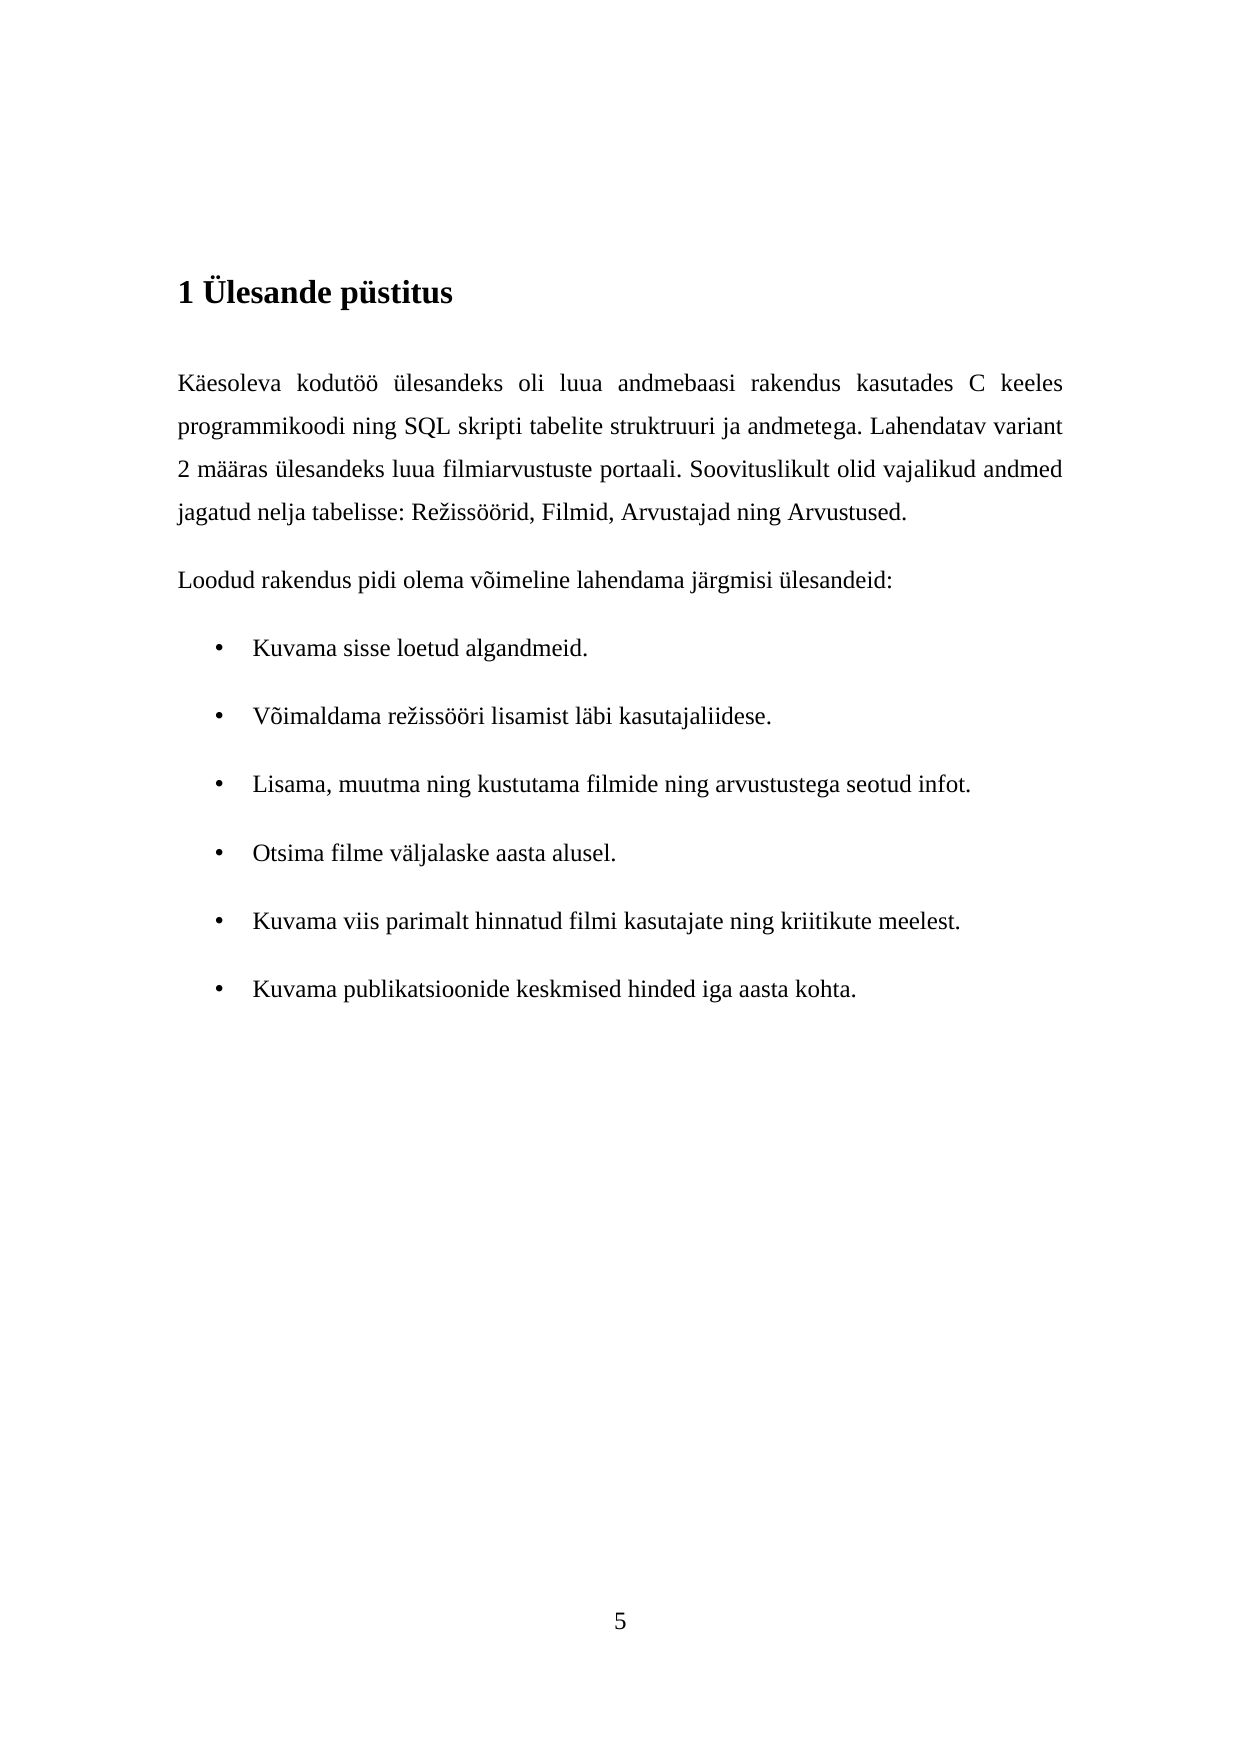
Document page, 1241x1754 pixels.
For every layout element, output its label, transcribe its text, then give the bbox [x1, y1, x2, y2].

list Kuvama viis parimalt hinnatud filmi kasutajate ning kriitikute meelest. [215, 906, 1063, 934]
list Kuvama publikatsioonide keskmised hinded iga aasta kohta. [215, 974, 1063, 1003]
subtitle Ülesande püstitus [177, 273, 1063, 311]
list Võimaldama režissööri lisamist läbi kasutajaliidese. [215, 701, 1063, 730]
list Kuvama sisse loetud algandmeid. [215, 633, 1063, 662]
text Käesoleva kodutöö ülesandeks oli luua andmebaasi rakendus kasutades C keeles programmikoodi ning SQL skripti tabelite struktruuri ja andmetega. Lahendatav variant 2 määras ülesandeks luua filmiarvustuste portaali. Soovituslikult olid vajalikud andmed jagatud nelja tabelisse: Režissöörid, Filmid, Arvustajad ning Arvustused. [177, 368, 1063, 526]
list Lisama, muutma ning kustutama filmide ning arvustustega seotud infot. [215, 769, 1063, 798]
list Otsima filme väljalaske aasta alusel. [215, 838, 1063, 866]
text Loodud rakendus pidi olema võimeline lahendama järgmisi ülesandeid: [177, 565, 1063, 594]
